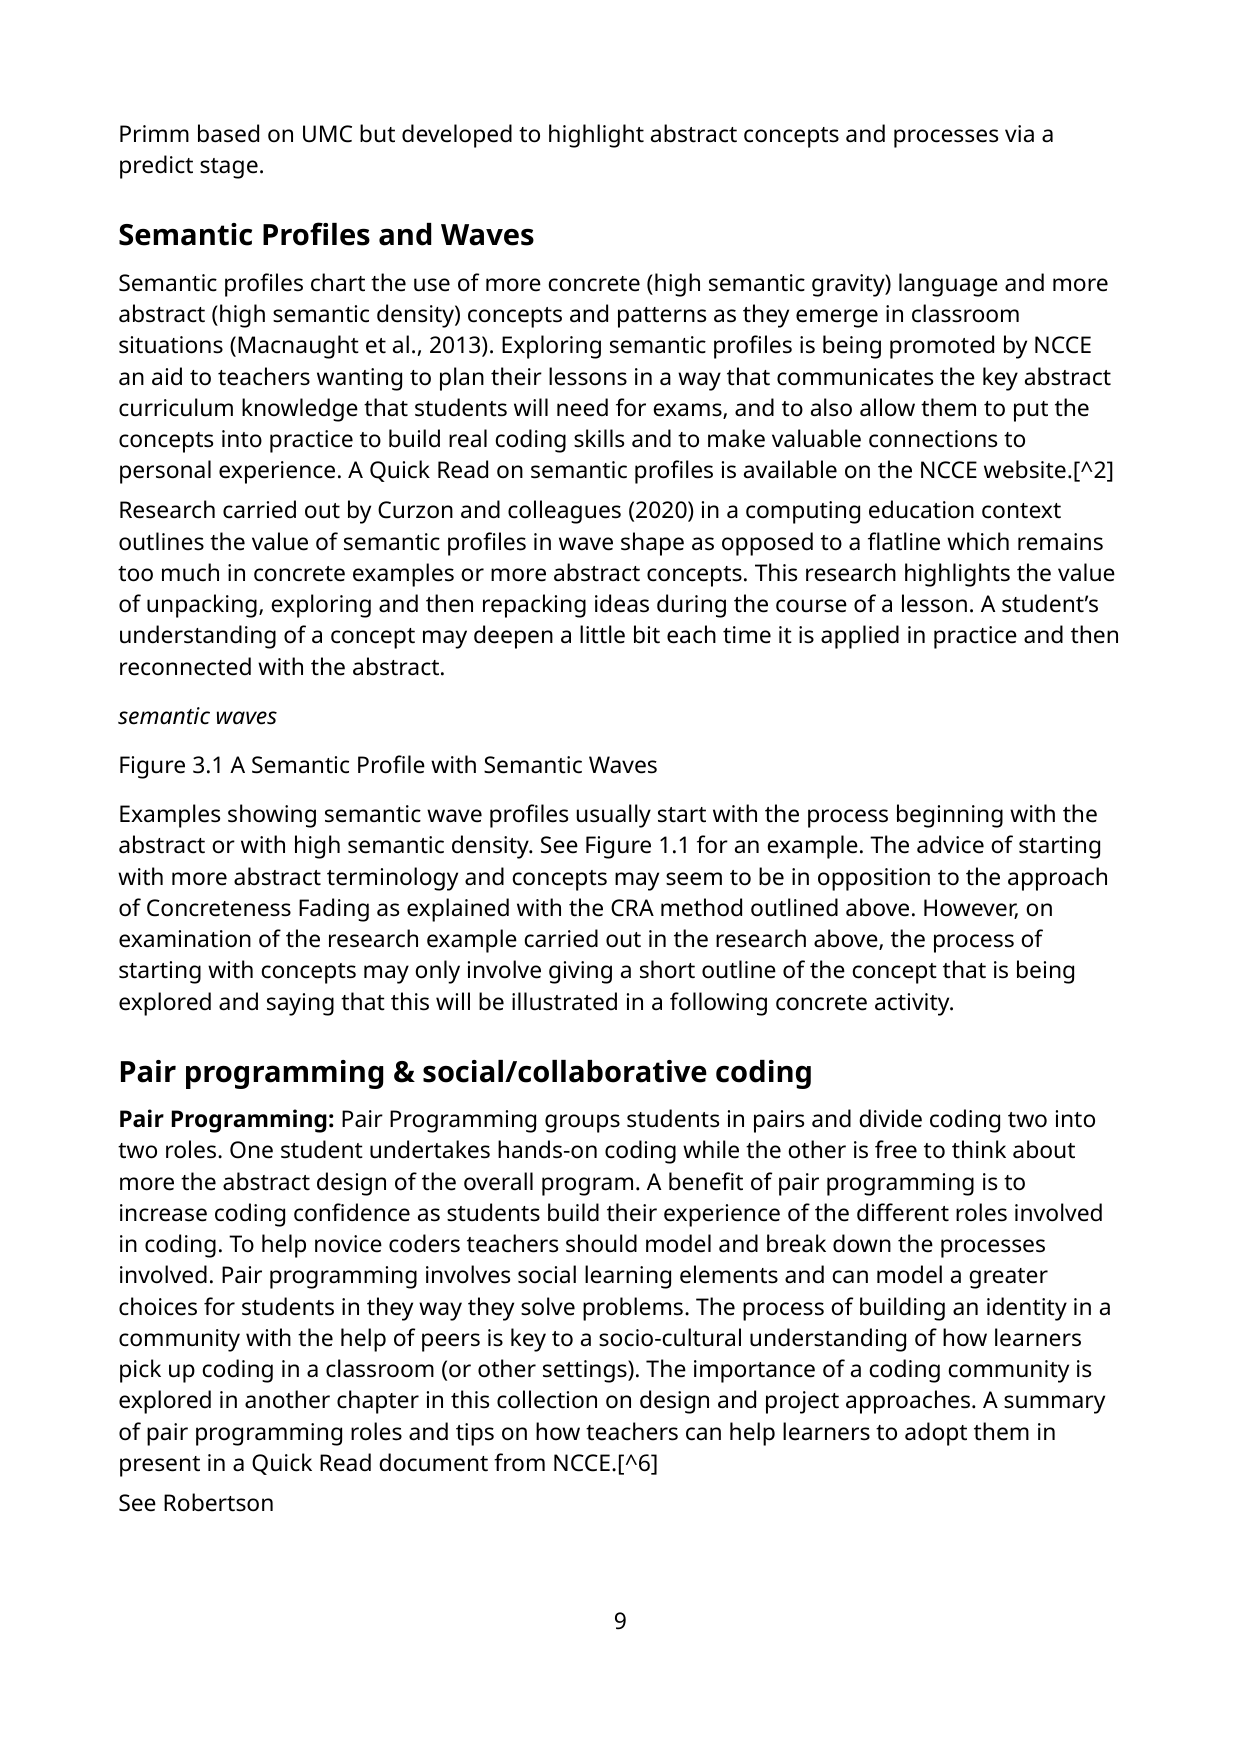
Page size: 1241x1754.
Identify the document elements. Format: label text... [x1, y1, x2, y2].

text Figure 3.1 A Semantic Profile with Semantic Waves [118, 749, 1122, 780]
text Examples showing semantic wave profiles usually start with the process beginning with the abstract or with high semantic density. See Figure 1.1 for an example. The advice of starting with more abstract terminology and concepts may seem to be in opposition to the approach of Concreteness Fading as explained with the CRA method outlined above. However, on examination of the research example carried out in the research above, the process of starting with concepts may only involve giving a short outline of the concept that is being explored and saying that this will be illustrated in a following concrete activity. [118, 798, 1122, 1017]
text Research carried out by Curzon and colleagues (2020) in a computing education context outlines the value of semantic profiles in wave shape as opposed to a flatline which remains too much in concrete examples or more abstract concepts. This research highlights the value of unpacking, exploring and then repacking ideas during the course of a lesson. A student’s understanding of a concept may deepen a little bit each time it is applied in practice and then reconnected with the abstract. [118, 494, 1122, 682]
text Semantic profiles chart the use of more concrete (high semantic gravity) language and more abstract (high semantic density) concepts and patterns as they emerge in classroom situations (Macnaught et al., 2013). Exploring semantic profiles is being promoted by NCCE an aid to teachers wanting to plan their lessons in a way that communicates the key abstract curriculum knowledge that students will need for exams, and to also allow them to put the concepts into practice to build real coding skills and to make valuable connections to personal experience. A Quick Read on semantic profiles is available on the NCCE website.[^2] [118, 267, 1122, 486]
text semantic waves [118, 700, 1122, 731]
subtitle Pair programming & social/collaborative coding [118, 1051, 1122, 1091]
text Pair Programming: Pair Programming groups students in pairs and divide coding two into two roles. One student undertakes hands-on coding while the other is free to think about more the abstract design of the overall program. A benefit of pair programming is to increase coding confidence as students build their experience of the different roles involved in coding. To help novice coders teachers should model and break down the processes involved. Pair programming involves social learning elements and can model a greater choices for students in they way they solve problems. The process of building an identity in a community with the help of peers is key to a socio-cultural understanding of how learners pick up coding in a classroom (or other settings). The importance of a coding community is explored in another chapter in this collection on design and project approaches. A summary of pair programming roles and tips on how teachers can help learners to adopt them in present in a Quick Read document from NCCE.[^6] [118, 1103, 1122, 1478]
text Primm based on UMC but developed to highlight abstract concepts and processes via a predict stage. [118, 118, 1122, 181]
subtitle Semantic Profiles and Waves [118, 214, 1122, 254]
text See Robertson [118, 1487, 1122, 1518]
